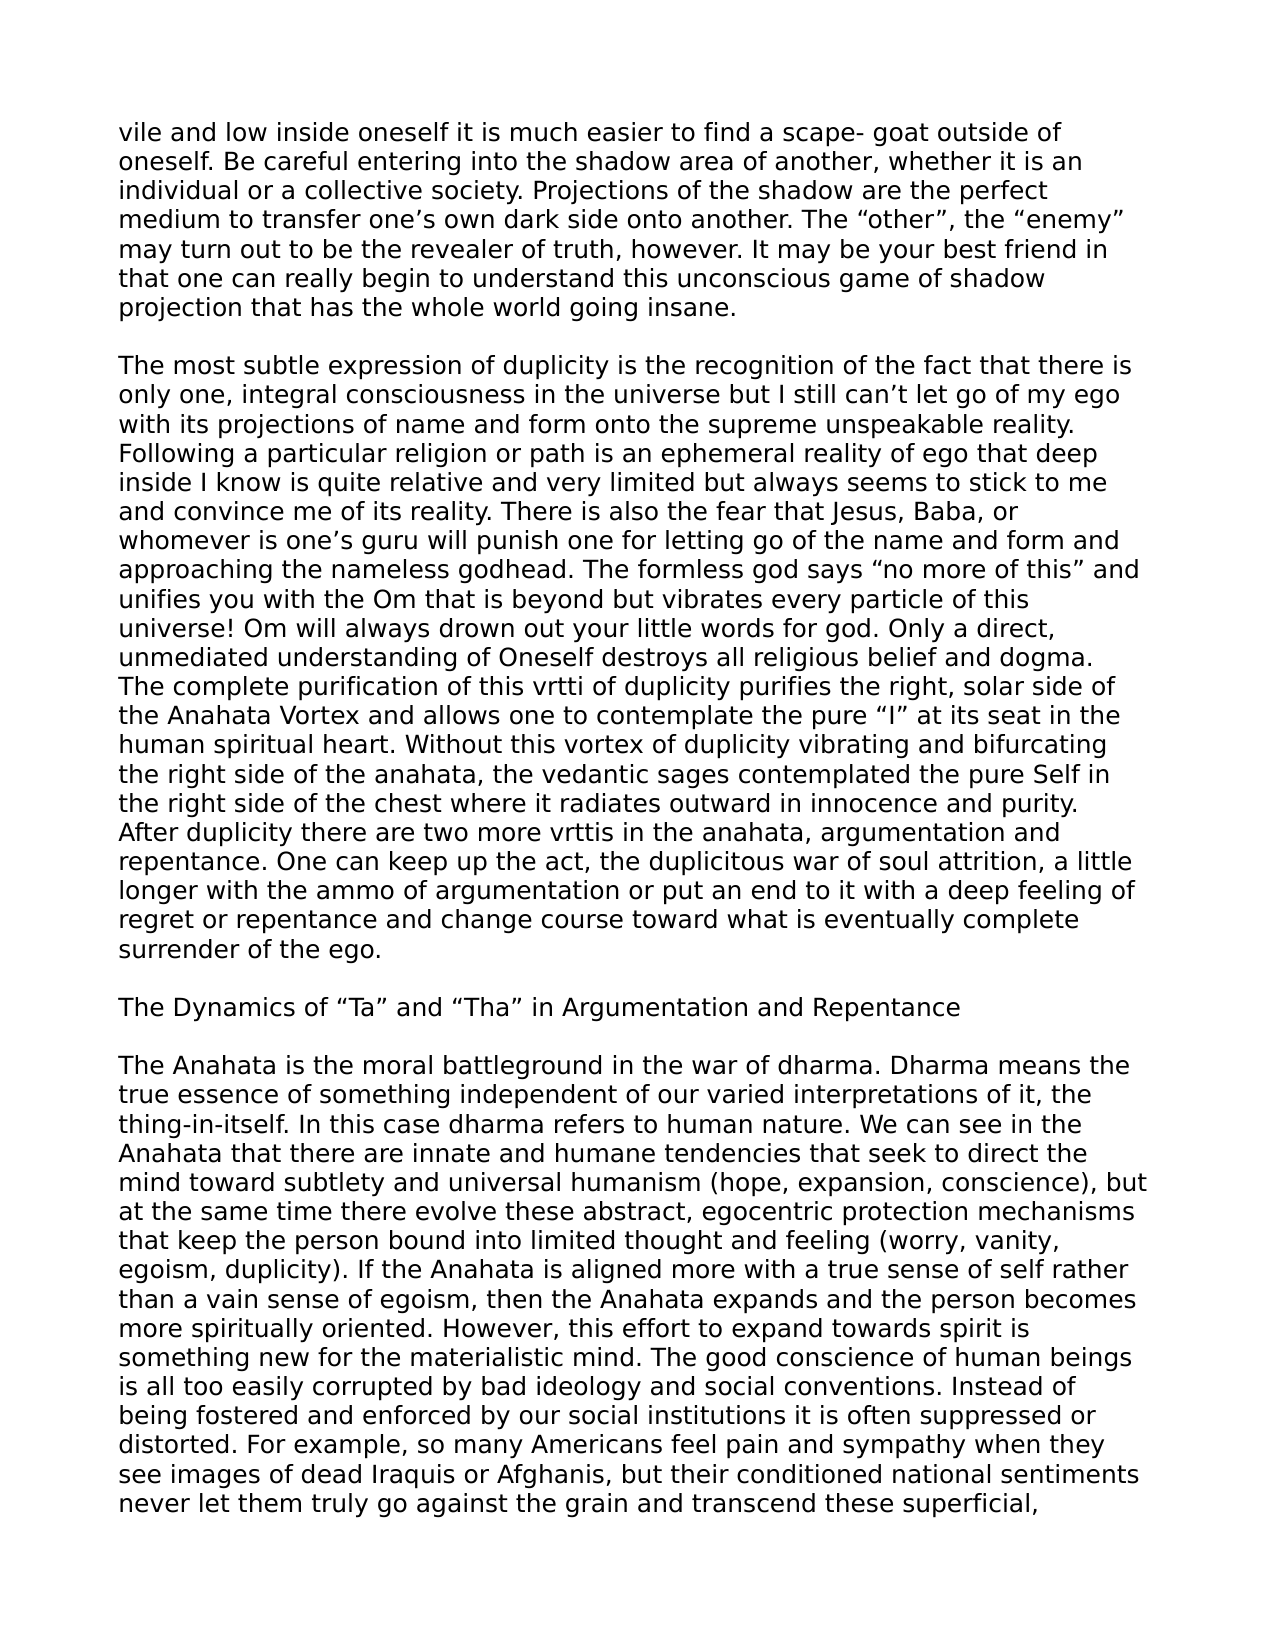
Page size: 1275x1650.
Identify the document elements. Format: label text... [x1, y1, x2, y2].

text regret or repentance and change course toward what is eventually complete [118, 906, 1157, 935]
text oneself. Be careful entering into the shadow area of another, whether it is an [118, 147, 1157, 176]
text being fostered and enforced by our social institutions it is often suppressed or [118, 1401, 1157, 1431]
text than a vain sense of egoism, then the Anahata expands and the person becomes [118, 1285, 1157, 1314]
text The most subtle expression of duplicity is the recognition of the fact that there is [118, 351, 1157, 381]
text After duplicity there are two more vrttis in the anahata, argumentation and [118, 818, 1157, 847]
text is all too easily corrupted by bad ideology and social conventions. Instead of [118, 1372, 1157, 1401]
text unifies you with the Om that is beyond but vibrates every particle of this [118, 585, 1157, 614]
text surrender of the ego. [118, 935, 1157, 964]
text human spiritual heart. Without this vortex of duplicity vibrating and bifurcating [118, 731, 1157, 760]
text may turn out to be the revealer of truth, however. It may be your best friend in [118, 235, 1157, 264]
text true essence of something independent of our varied interpretations of it, the [118, 1081, 1157, 1110]
text and convince me of its reality. There is also the fear that Jesus, Baba, or [118, 497, 1157, 526]
text whomever is one’s guru will punish one for letting go of the name and form and [118, 526, 1157, 556]
text The Anahata is the moral battleground in the war of dharma. Dharma means the [118, 1051, 1157, 1081]
text The complete purification of this vrtti of duplicity purifies the right, solar side of [118, 672, 1157, 701]
text Anahata that there are innate and humane tendencies that seek to direct the [118, 1139, 1157, 1168]
text projection that has the whole world going insane. [118, 293, 1157, 322]
text longer with the ammo of argumentation or put an end to it with a deep feeling of [118, 876, 1157, 906]
text universe! Om will always drown out your little words for god. Only a direct, [118, 614, 1157, 643]
text only one, integral consciousness in the universe but I still can’t let go of my ego [118, 381, 1157, 410]
text see images of dead Iraquis or Afghanis, but their conditioned national sentiments [118, 1460, 1157, 1489]
text individual or a collective society. Projections of the shadow are the perfect [118, 176, 1157, 206]
text at the same time there evolve these abstract, egocentric protection mechanisms [118, 1197, 1157, 1226]
text distorted. For example, so many Americans feel pain and sympathy when they [118, 1431, 1157, 1460]
text that one can really begin to understand this unconscious game of shadow [118, 264, 1157, 293]
text approaching the nameless godhead. The formless god says “no more of this” and [118, 556, 1157, 585]
text that keep the person bound into limited thought and feeling (worry, vanity, [118, 1226, 1157, 1256]
text the right side of the anahata, the vedantic sages contemplated the pure Self in [118, 760, 1157, 789]
text with its projections of name and form onto the supreme unspeakable reality. [118, 410, 1157, 439]
text medium to transfer one’s own dark side onto another. The “other”, the “enemy” [118, 206, 1157, 235]
text vile and low inside oneself it is much easier to find a scape- goat outside of [118, 118, 1157, 147]
text egoism, duplicity). If the Anahata is aligned more with a true sense of self rather [118, 1256, 1157, 1285]
text Following a particular religion or path is an ephemeral reality of ego that deep [118, 439, 1157, 468]
text mind toward subtlety and universal humanism (hope, expansion, conscience), but [118, 1168, 1157, 1197]
text inside I know is quite relative and very limited but always seems to stick to me [118, 468, 1157, 497]
text the right side of the chest where it radiates outward in innocence and purity. [118, 789, 1157, 818]
text more spiritually oriented. However, this effort to expand towards spirit is [118, 1314, 1157, 1343]
text thing-in-itself. In this case dharma refers to human nature. We can see in the [118, 1110, 1157, 1139]
text The Dynamics of “Ta” and “Tha” in Argumentation and Repentance [118, 993, 1157, 1022]
text unmediated understanding of Oneself destroys all religious belief and dogma. [118, 643, 1157, 672]
text something new for the materialistic mind. The good conscience of human beings [118, 1343, 1157, 1372]
text the Anahata Vortex and allows one to contemplate the pure “I” at its seat in the [118, 701, 1157, 731]
text never let them truly go against the grain and transcend these superficial, [118, 1489, 1157, 1518]
text repentance. One can keep up the act, the duplicitous war of soul attrition, a little [118, 847, 1157, 876]
